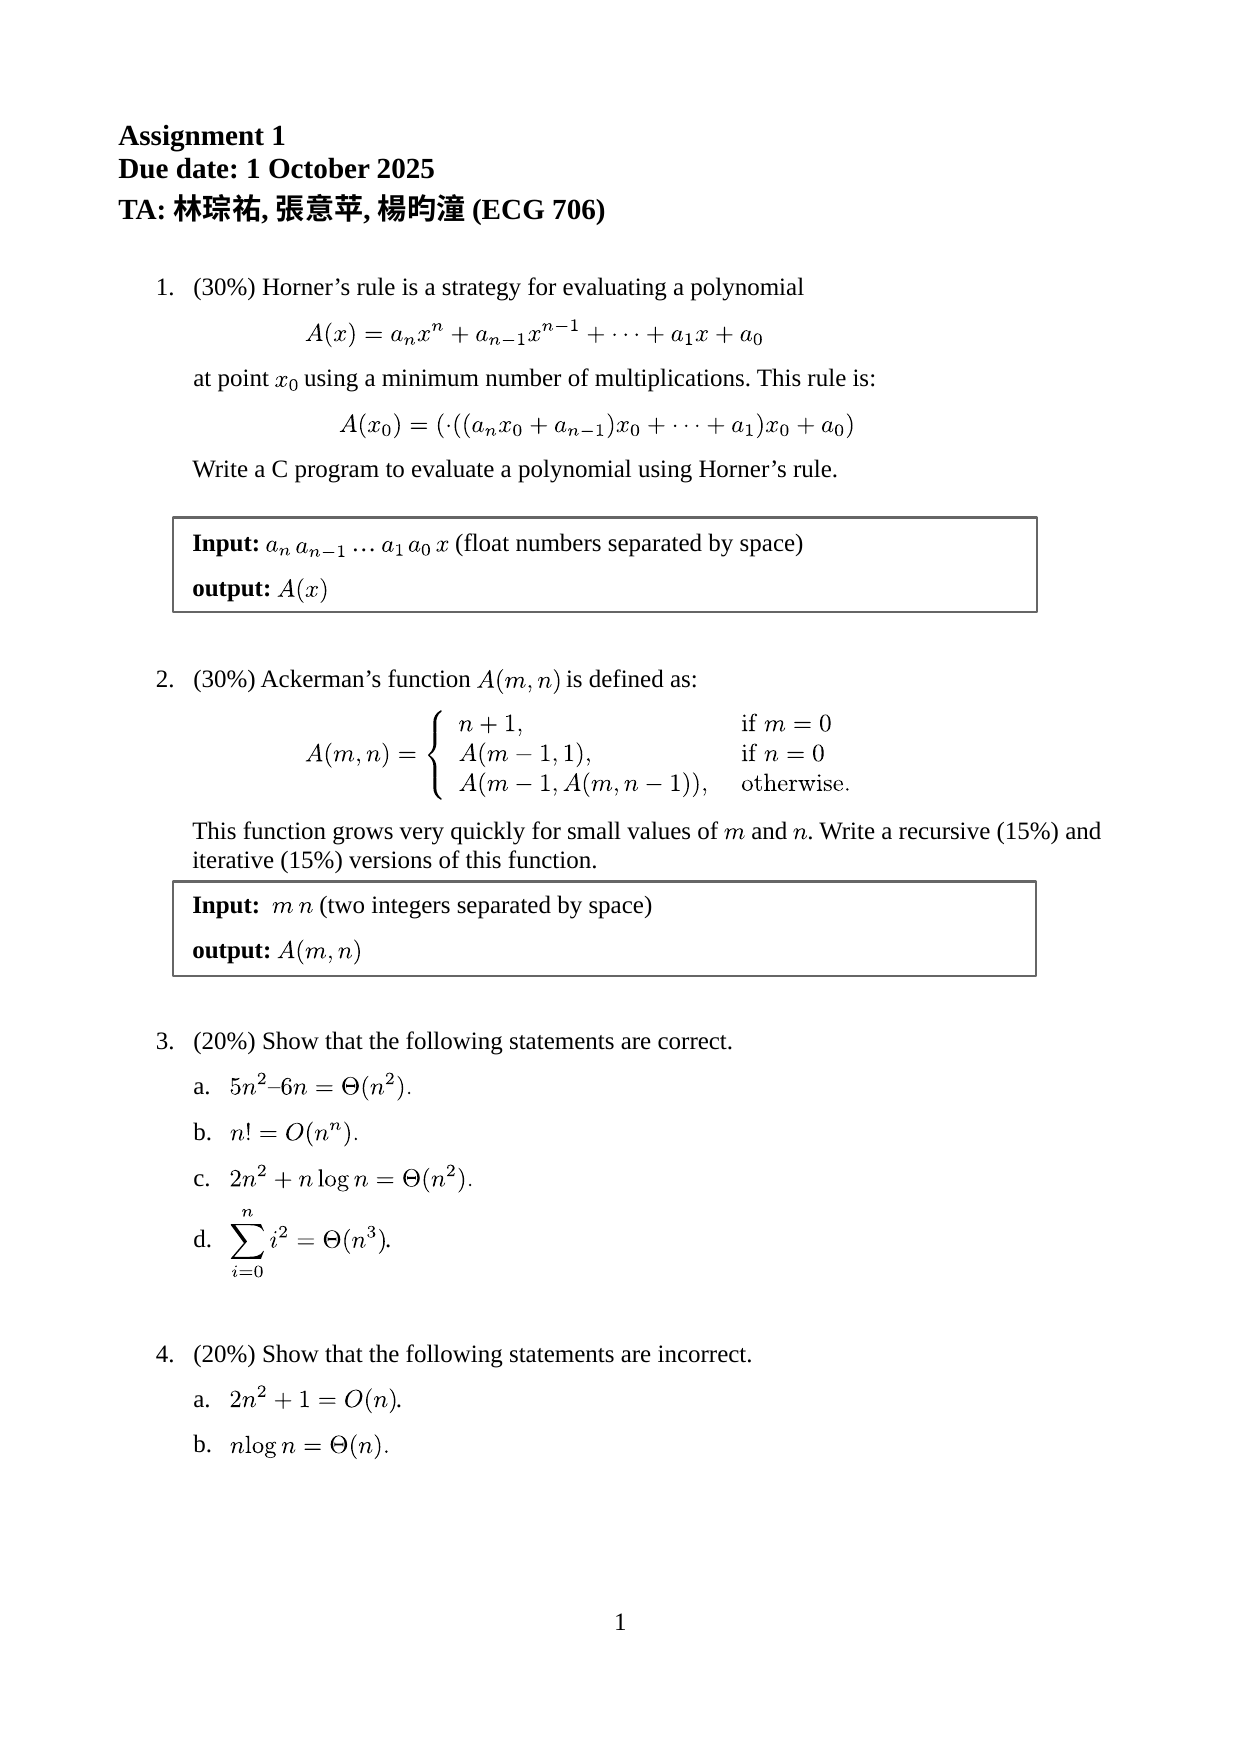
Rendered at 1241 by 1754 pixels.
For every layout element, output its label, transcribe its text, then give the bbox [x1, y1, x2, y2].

list . [262, 1209, 1122, 1277]
text Input: (two integers separated by space) [174, 890, 1035, 918]
text Input: … (float numbers separated by space) [118, 499, 1122, 557]
text [1038, 573, 1122, 603]
text [1037, 935, 1122, 964]
text [118, 890, 172, 918]
list (20%) Show that the following statements are incorrect. [156, 1339, 1122, 1367]
list at point using a minimum number of multiplications. This rule is: [156, 363, 1122, 392]
list (20%) Show that the following statements are correct. [156, 1026, 1122, 1054]
text Assignment 1 [118, 118, 1122, 152]
text This function grows very quickly for small values of and . Write a recursive (15%) and iterative (15%) versions of this function. [118, 816, 1122, 873]
list . [193, 1209, 233, 1277]
text TA: 林琮祐, 張意苹, 楊昀潼 (ECG 706) [118, 185, 1122, 227]
text [118, 573, 172, 603]
list . [193, 1384, 1122, 1413]
text [118, 935, 172, 964]
list (30%) Ackerman’s function is defined as: [156, 664, 1122, 694]
text Write a C program to evaluate a polynomial using Horner’s rule. [118, 454, 1122, 483]
text output: [174, 573, 1036, 603]
text output: [174, 935, 1035, 964]
list (30%) Horner’s rule is a strategy for evaluating a polynomial [156, 272, 1122, 301]
text Due date: 1 October 2025 [118, 152, 1122, 185]
text [1037, 890, 1122, 918]
